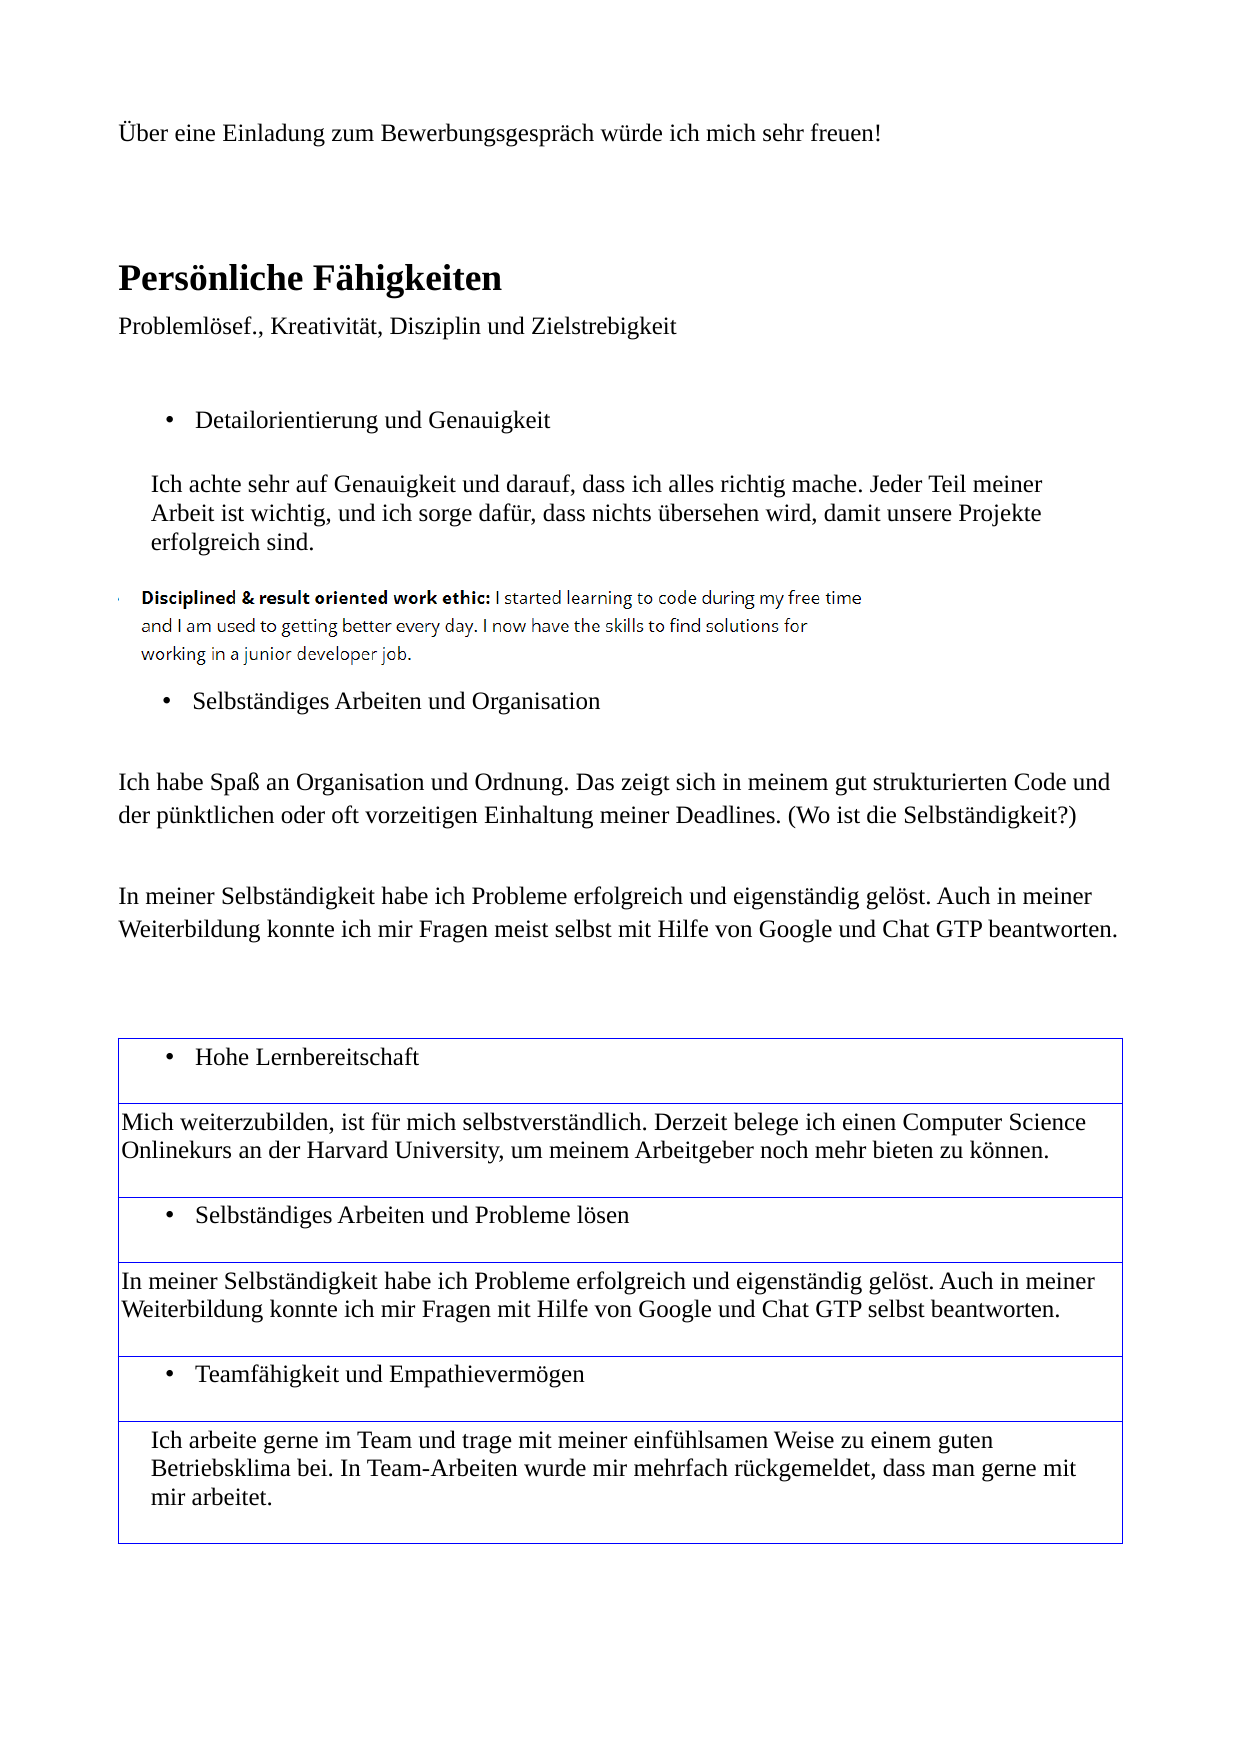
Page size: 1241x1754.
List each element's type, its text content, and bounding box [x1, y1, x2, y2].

table_header Hohe Lernbereitschaft [119, 1039, 1122, 1103]
text Ich habe Spaß an Organisation und Ordnung. Das zeigt sich in meinem gut strukturierten Code und der pünktlichen oder oft vorzeitigen Einhaltung meiner Deadlines. (Wo ist die Selbständigkeit?) [118, 734, 1122, 829]
table_header Detailorientierung und Genauigkeit [118, 402, 1122, 466]
table_cell Ich achte sehr auf Genauigkeit und darauf, dass ich alles richtig mache. Jeder Teil meiner Arbeit ist wichtig, und ich sorge dafür, dass nichts übersehen wird, damit unsere Projekte erfolgreich sind. [118, 466, 1122, 588]
table_cell Selbständiges Arbeiten und Probleme lösen [119, 1198, 1122, 1262]
table_header Über eine Einladung zum Bewerbungsgespräch würde ich mich sehr freuen! Persönliche Fähigkeiten Problemlösef., Kreativität, Disziplin und Zielstrebigkeit [118, 118, 1122, 369]
text In meiner Selbständigkeit habe ich Probleme erfolgreich und eigenständig gelöst. Auch in meiner Weiterbildung konnte ich mir Fragen meist selbst mit Hilfe von Google und Chat GTP beantworten. [118, 848, 1122, 942]
picture [118, 587, 872, 668]
table_cell Teamfähigkeit und Empathievermögen [119, 1357, 1122, 1421]
table_cell In meiner Selbständigkeit habe ich Probleme erfolgreich und eigenständig gelöst. Auch in meiner Weiterbildung konnte ich mir Fragen mit Hilfe von Google und Chat GTP selbst beantworten. [119, 1263, 1122, 1356]
table_cell Mich weiterzubilden, ist für mich selbstverständlich. Derzeit belege ich einen Computer Science Onlinekurs an der Harvard University, um meinem Arbeitgeber noch mehr bieten zu können. [119, 1104, 1122, 1197]
list Selbständiges Arbeiten und Organisation [162, 686, 1092, 715]
table_cell Ich arbeite gerne im Team und trage mit meiner einfühlsamen Weise zu einem guten Betriebsklima bei. In Team-Arbeiten wurde mir mehrfach rückgemeldet, dass man gerne mit mir arbeitet. [119, 1422, 1122, 1543]
